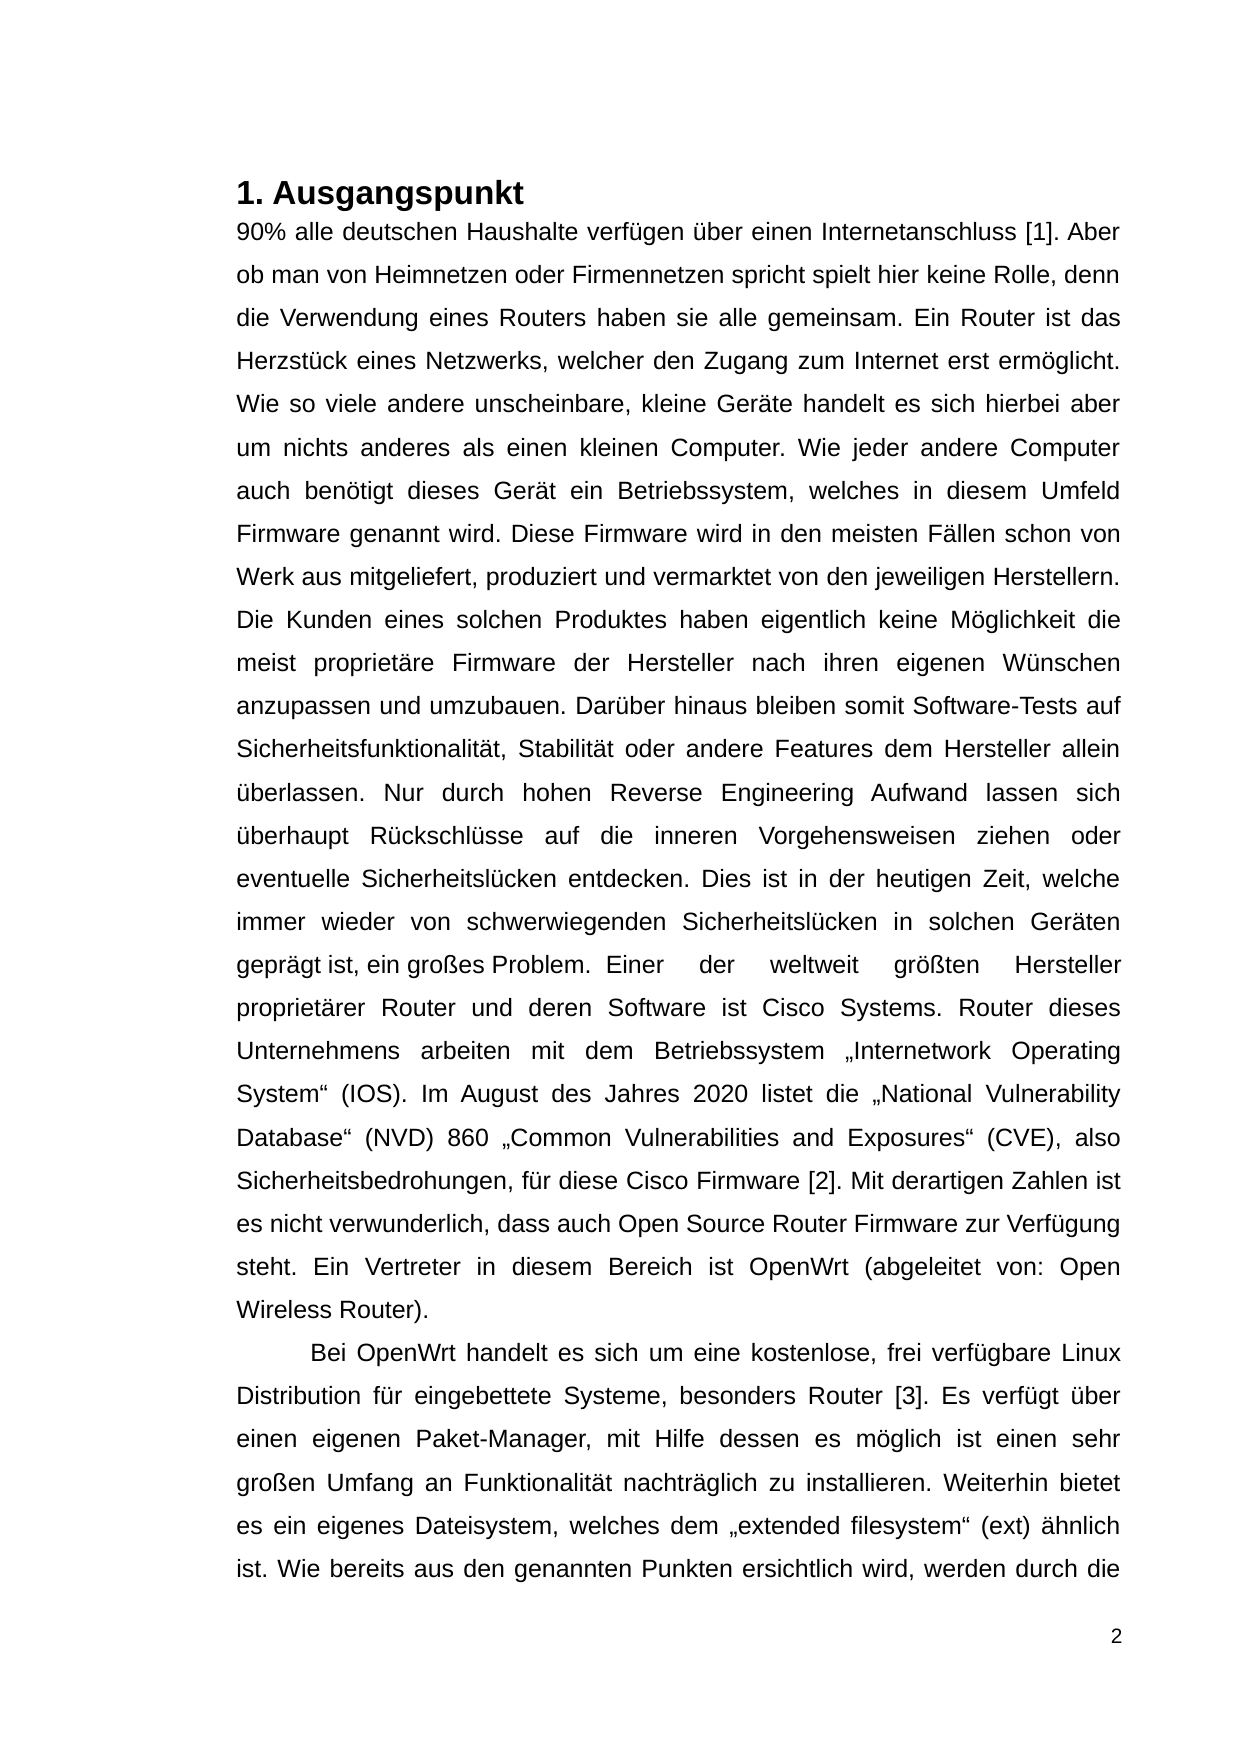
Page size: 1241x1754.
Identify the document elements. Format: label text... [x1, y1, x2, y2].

text 90% alle deutschen Haushalte verfügen über einen Internetanschluss [1]. Aber ob man von Heimnetzen oder Firmennetzen spricht spielt hier keine Rolle, denn die Verwendung eines Routers haben sie alle gemeinsam. Ein Router ist das Herzstück eines Netzwerks, welcher den Zugang zum Internet erst ermöglicht. Wie so viele andere unscheinbare, kleine Geräte handelt es sich hierbei aber um nichts anderes als einen kleinen Computer. Wie jeder andere Computer auch benötigt dieses Gerät ein Betriebssystem, welches in diesem Umfeld Firmware genannt wird. Diese Firmware wird in den meisten Fällen schon von Werk aus mitgeliefert, produziert und vermarktet von den jeweiligen Herstellern. Die Kunden eines solchen Produktes haben eigentlich keine Möglichkeit die meist proprietäre Firmware der Hersteller nach ihren eigenen Wünschen anzupassen und umzubauen. Darüber hinaus bleiben somit Software-Tests auf Sicherheitsfunktionalität, Stabilität oder andere Features dem Hersteller allein überlassen. Nur durch hohen Reverse Engineering Aufwand lassen sich überhaupt Rückschlüsse auf die inneren Vorgehensweisen ziehen oder eventuelle Sicherheitslücken entdecken. Dies ist in der heutigen Zeit, welche immer wieder von schwerwiegenden Sicherheitslücken in solchen Geräten geprägt ist, ein großes Problem. Einer der weltweit größten Hersteller proprietärer Router und deren Software ist Cisco Systems. Router dieses Unternehmens arbeiten mit dem Betriebssystem „Internetwork Operating System“ (IOS). Im August des Jahres 2020 listet die „National Vulnerability Database“ (NVD) 860 „Common Vulnerabilities and Exposures“ (CVE), also Sicherheitsbedrohungen, für diese Cisco Firmware [2]. Mit derartigen Zahlen ist es nicht verwunderlich, dass auch Open Source Router Firmware zur Verfügung steht. Ein Vertreter in diesem Bereich ist OpenWrt (abgeleitet von: Open Wireless Router). Bei OpenWrt handelt es sich um eine kostenlose, frei verfügbare Linux Distribution für eingebettete Systeme, besonders Router [3]. Es verfügt über einen eigenen Paket-Manager, mit Hilfe dessen es möglich ist einen sehr großen Umfang an Funktionalität nachträglich zu installieren. Weiterhin bietet es ein eigenes Dateisystem, welches dem „extended filesystem“ (ext) ähnlich ist. Wie bereits aus den genannten Punkten ersichtlich wird, werden durch die [236, 217, 1122, 1582]
subtitle 1. Ausgangspunkt [236, 173, 1122, 211]
